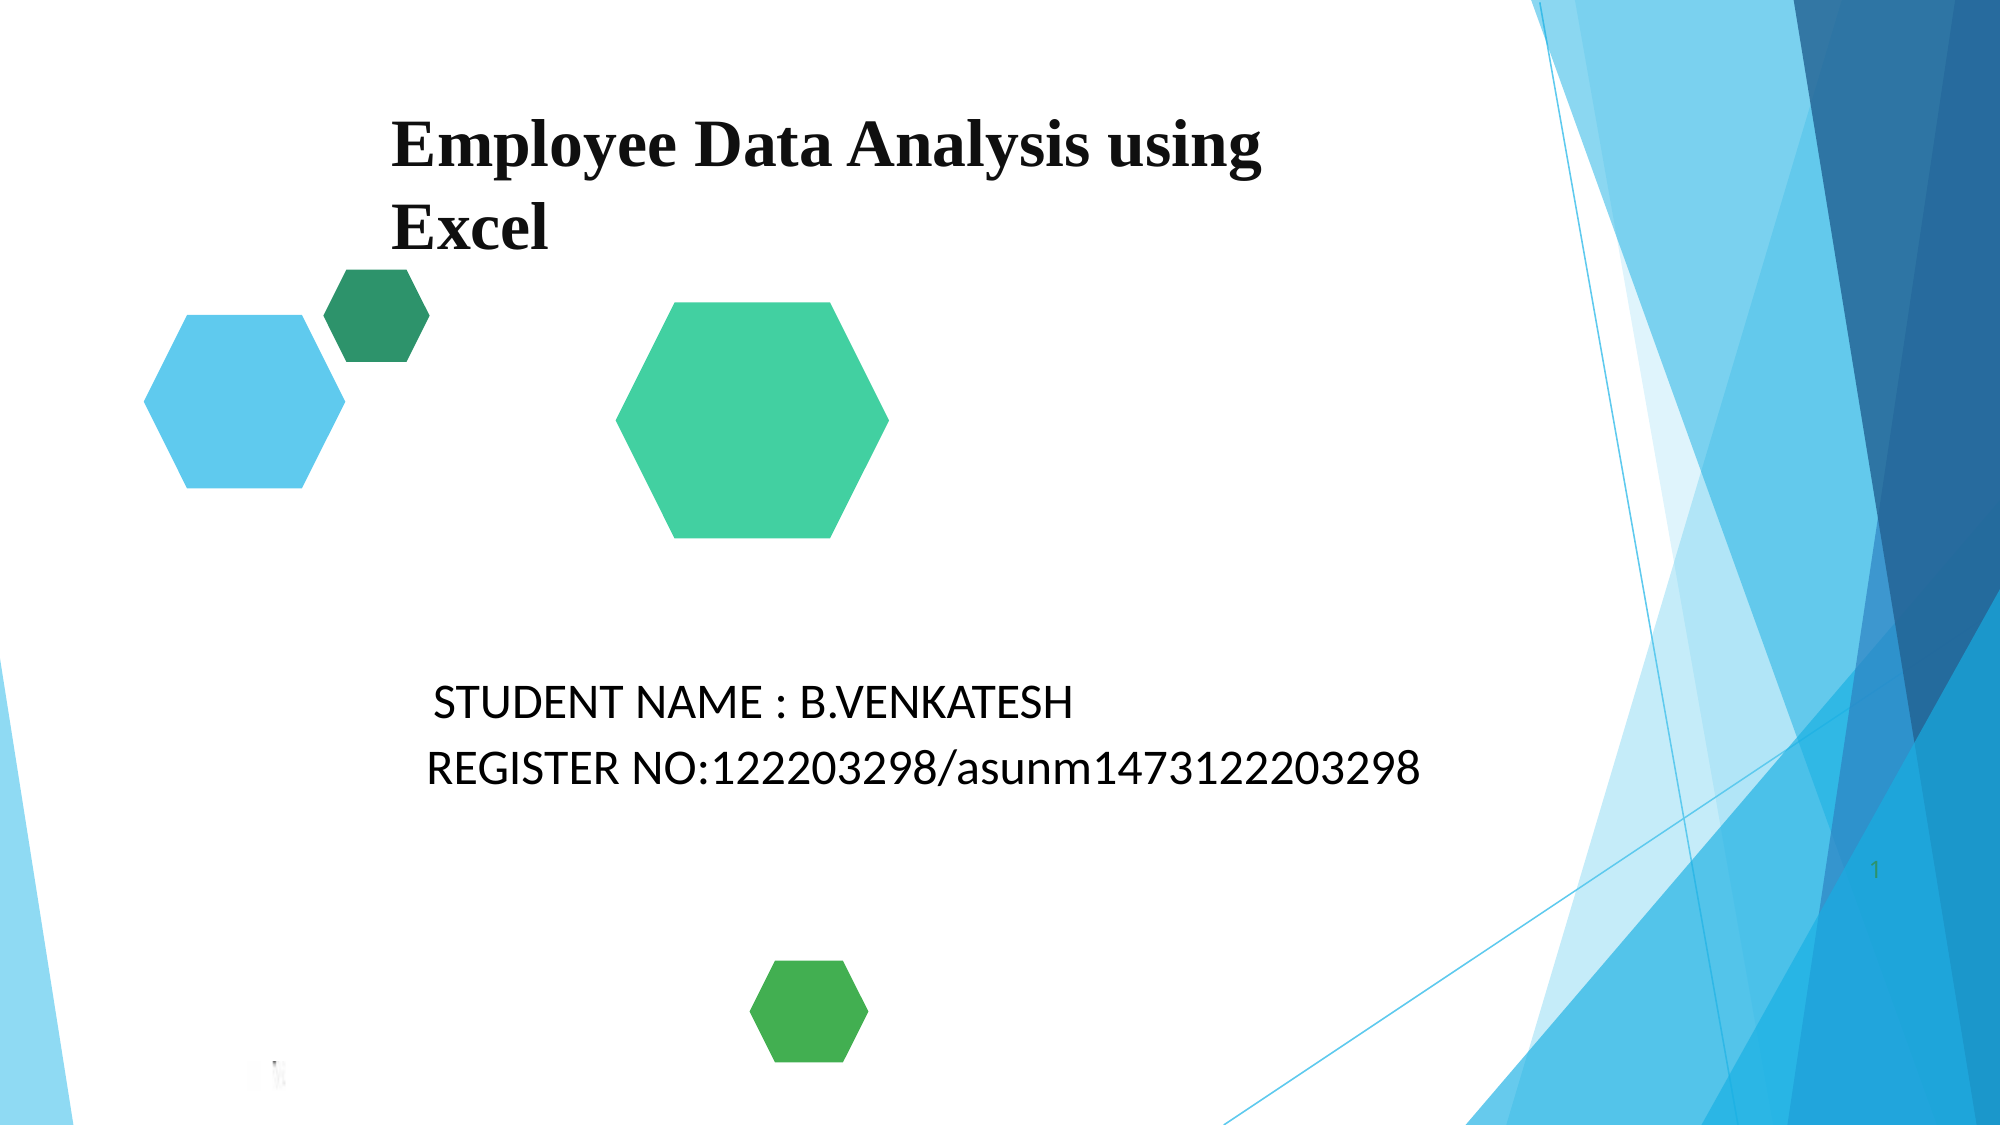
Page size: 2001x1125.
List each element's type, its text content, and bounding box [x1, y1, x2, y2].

text STUDENT NAME : B.VENKATESH [433, 670, 1425, 731]
text REGISTER NO:122203298/asunm1473122203298 [126, 736, 1425, 797]
text Employee Data Analysis using Excel [392, 103, 1425, 264]
